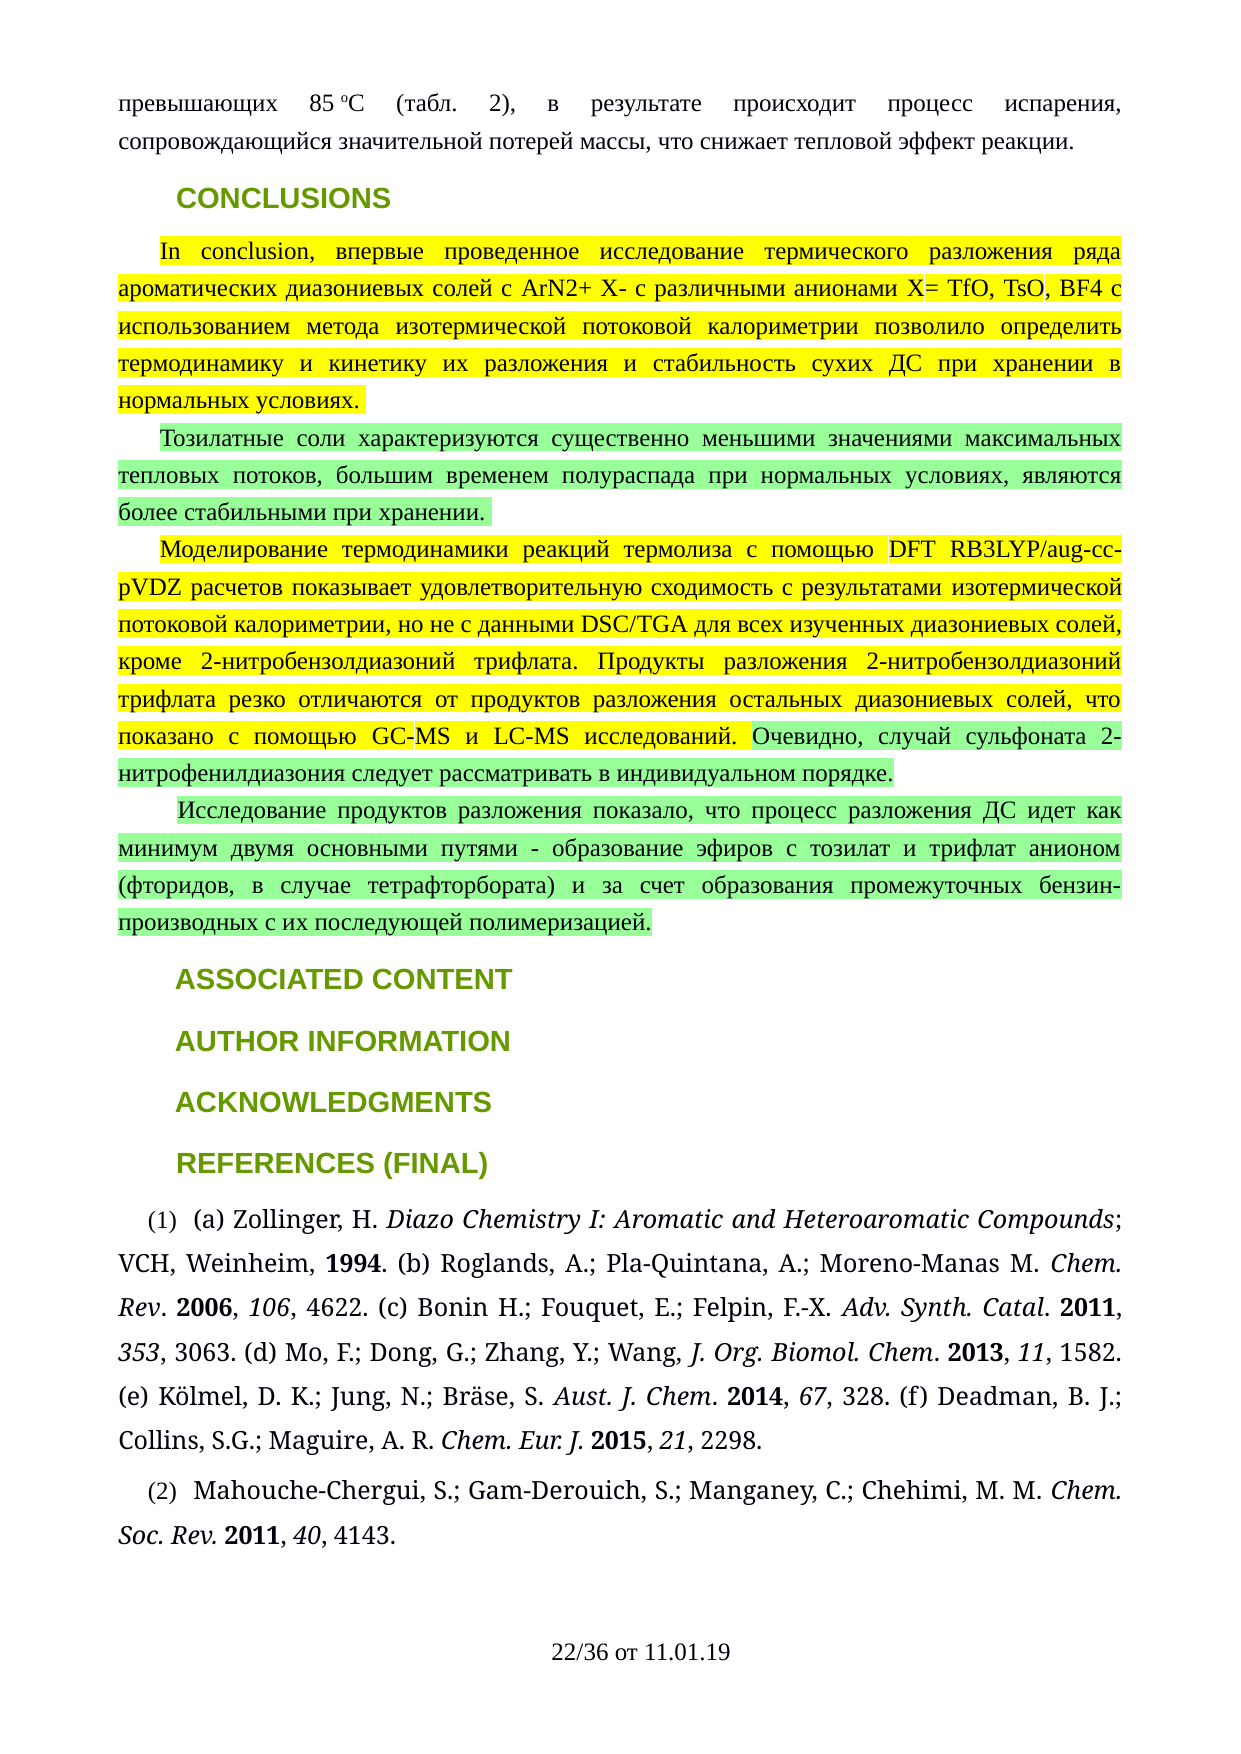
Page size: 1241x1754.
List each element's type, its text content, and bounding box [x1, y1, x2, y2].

list Mahouche-Chergui, S.; Gam-Derouich, S.; Manganey, C.; Chehimi, M. M. Chem. Soc. Rev. 2011, 40, 4143. [118, 1473, 1122, 1551]
subtitle CONCLUSIONS [118, 181, 1122, 214]
text Тозилатные соли характеризуются существенно меньшими значениями максимальных тепловых потоков, большим временем полураспада при нормальных условиях, являются более стабильными при хранении. [118, 423, 1122, 526]
text Исследование продуктов разложения показало, что процесс разложения ДС идет как минимум двумя основными путями - образование эфиров с тозилат и трифлат анионом (фторидов, в случае тетрафторбората) и за счет образования промежуточных бензин-производных с их последующей полимеризацией. [118, 796, 1122, 936]
list (a) Zollinger, H. Diazo Chemistry I: Aromatic and Heteroaromatic Compounds; VCH, Weinheim, 1994. (b) Roglands, A.; Pla-Quintana, A.; Moreno-Manas M. Chem. Rev. 2006, 106, 4622. (c) Bonin H.; Fouquet, E.; Felpin, F.-X. Adv. Synth. Catal. 2011, 353, 3063. (d) Mo, F.; Dong, G.; Zhang, Y.; Wang, J. Org. Biomol. Chem. 2013, 11, 1582. (e) Kölmel, D. K.; Jung, N.; Bräse, S. Aust. J. Chem. 2014, 67, 328. (f) Deadman, B. J.; Collins, S.G.; Maguire, A. R. Chem. Eur. J. 2015, 21, 2298. [118, 1201, 1122, 1457]
text Моделирование термодинамики реакций термолиза с помощью DFT RB3LYP/aug-cc-pVDZ расчетов показывает удовлетворительную сходимость с результатами изотермической потоковой калориметрии, но не с данными DSC/TGA для всех изученных диазониевых солей, кроме 2-нитробензолдиазоний трифлата. Продукты разложения 2-нитробензолдиазоний трифлата резко отличаются от продуктов разложения остальных диазониевых солей, что показано с помощью GC-MS и LC-MS исследований. Очевидно, случай сульфоната 2-нитрофенилдиазония следует рассматривать в индивидуальном порядке. [118, 534, 1122, 787]
subtitle AUTHOR INFORMATION [118, 1024, 1122, 1057]
subtitle REFERENCES (fINAL) [118, 1146, 1122, 1180]
text превышающих 85 оС (табл. 2), в результате происходит процесс испарения, сопровождающийся значительной потерей массы, что снижает тепловой эффект реакции. [118, 88, 1122, 154]
subtitle ACKNOWLEDGMENTS [118, 1085, 1122, 1118]
text In conclusion, впервые проведенное исследование термического разложения ряда ароматических диазониевых солей с ArN2+ X- с различными анионами X= TfO, TsO, BF4 с использованием метода изотермической потоковой калориметрии позволило определить термодинамику и кинетику их разложения и стабильность сухих ДС при хранении в нормальных условиях. [118, 236, 1122, 414]
subtitle ASSOCIATED CONTENT [118, 962, 1122, 996]
